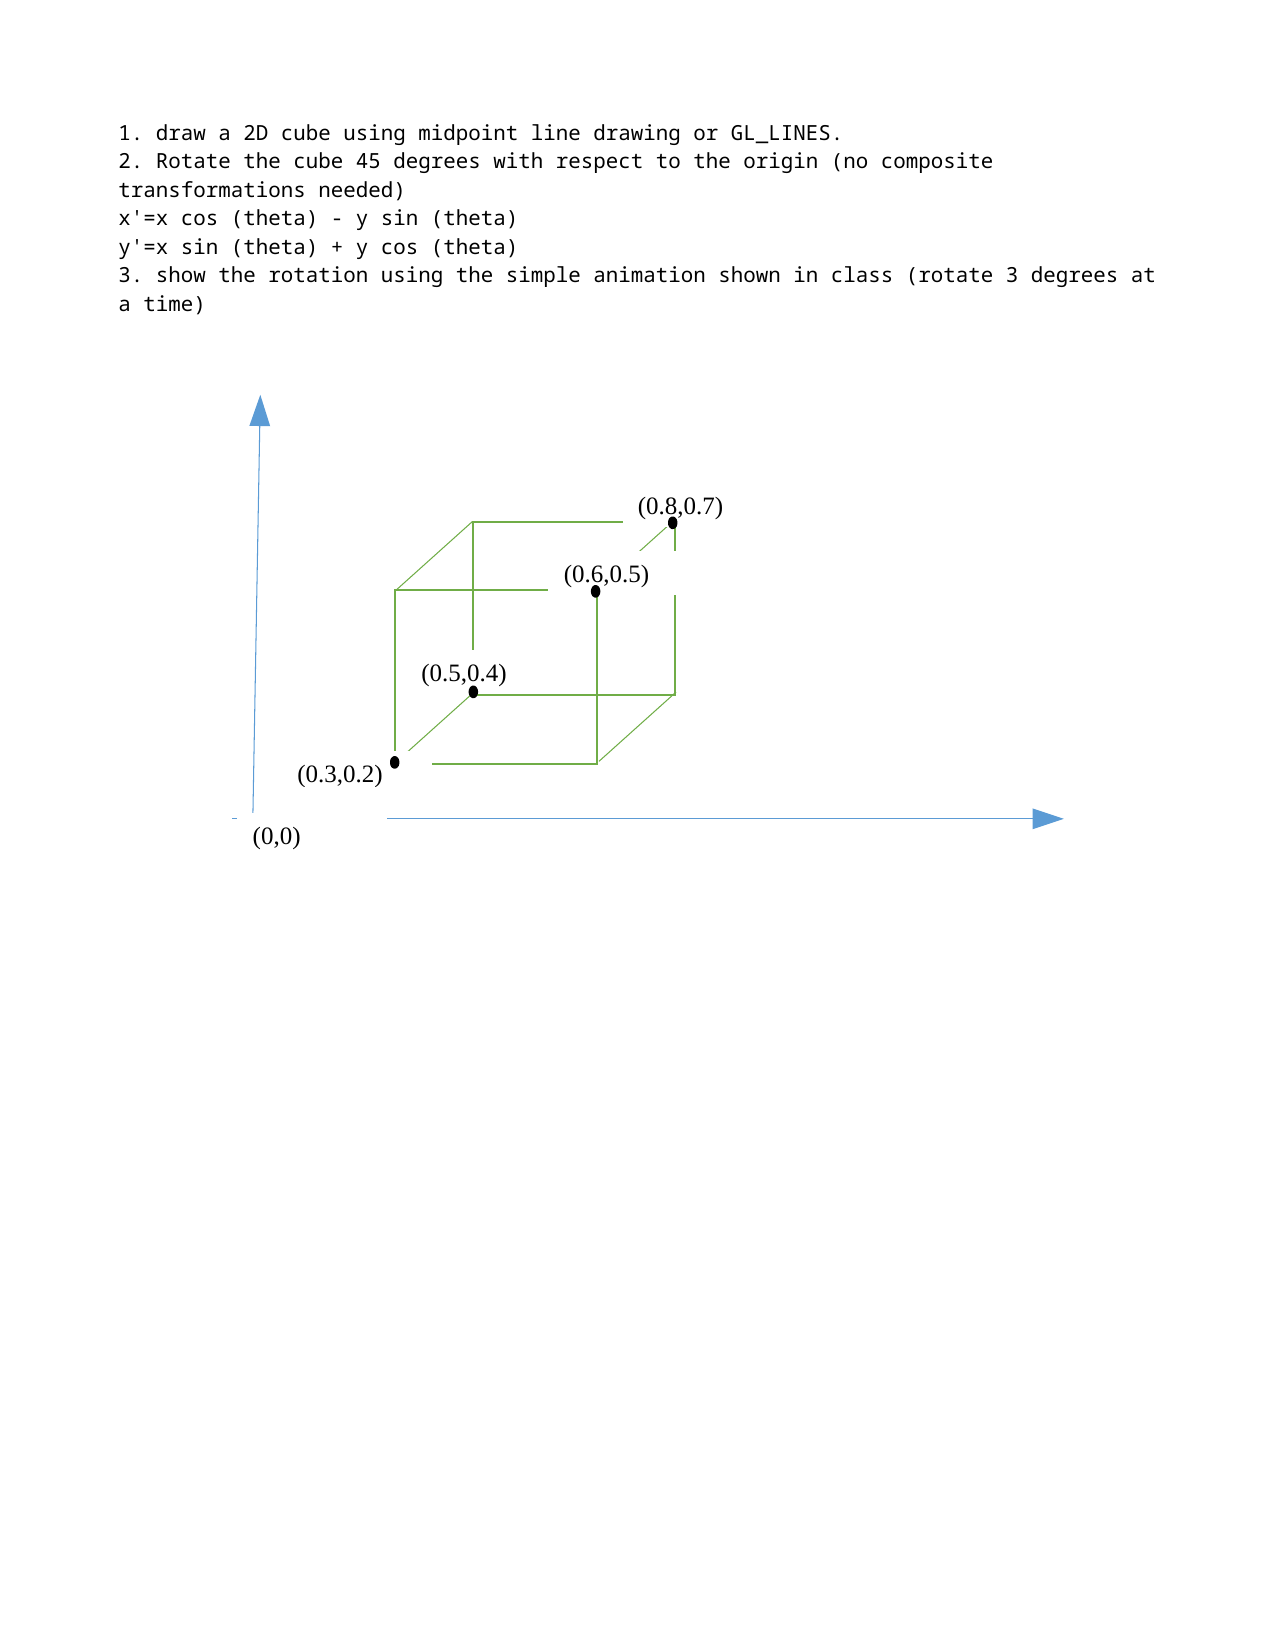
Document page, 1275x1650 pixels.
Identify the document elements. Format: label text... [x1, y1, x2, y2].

text [282, 751, 432, 794]
text (0.5,0.4) [421, 658, 541, 686]
text (0.6,0.5) [563, 559, 683, 587]
text x'=x cos (theta) - y sin (theta) [118, 203, 1157, 232]
text [237, 813, 387, 857]
text [548, 551, 698, 595]
text 3. show the rotation using the simple animation shown in class (rotate 3 degrees at a time) [118, 260, 1157, 317]
text 1. draw a 2D cube using midpoint line drawing or GL_LINES. [118, 118, 1157, 147]
text (0.3,0.2) [297, 759, 417, 787]
text [406, 650, 556, 694]
text y'=x sin (theta) + y cos (theta) [118, 232, 1157, 260]
text [623, 484, 773, 527]
text 2. Rotate the cube 45 degrees with respect to the origin (no composite transformations needed) [118, 147, 1157, 203]
text (0,0) [252, 821, 372, 849]
text (0.8,0.7) [638, 491, 758, 519]
